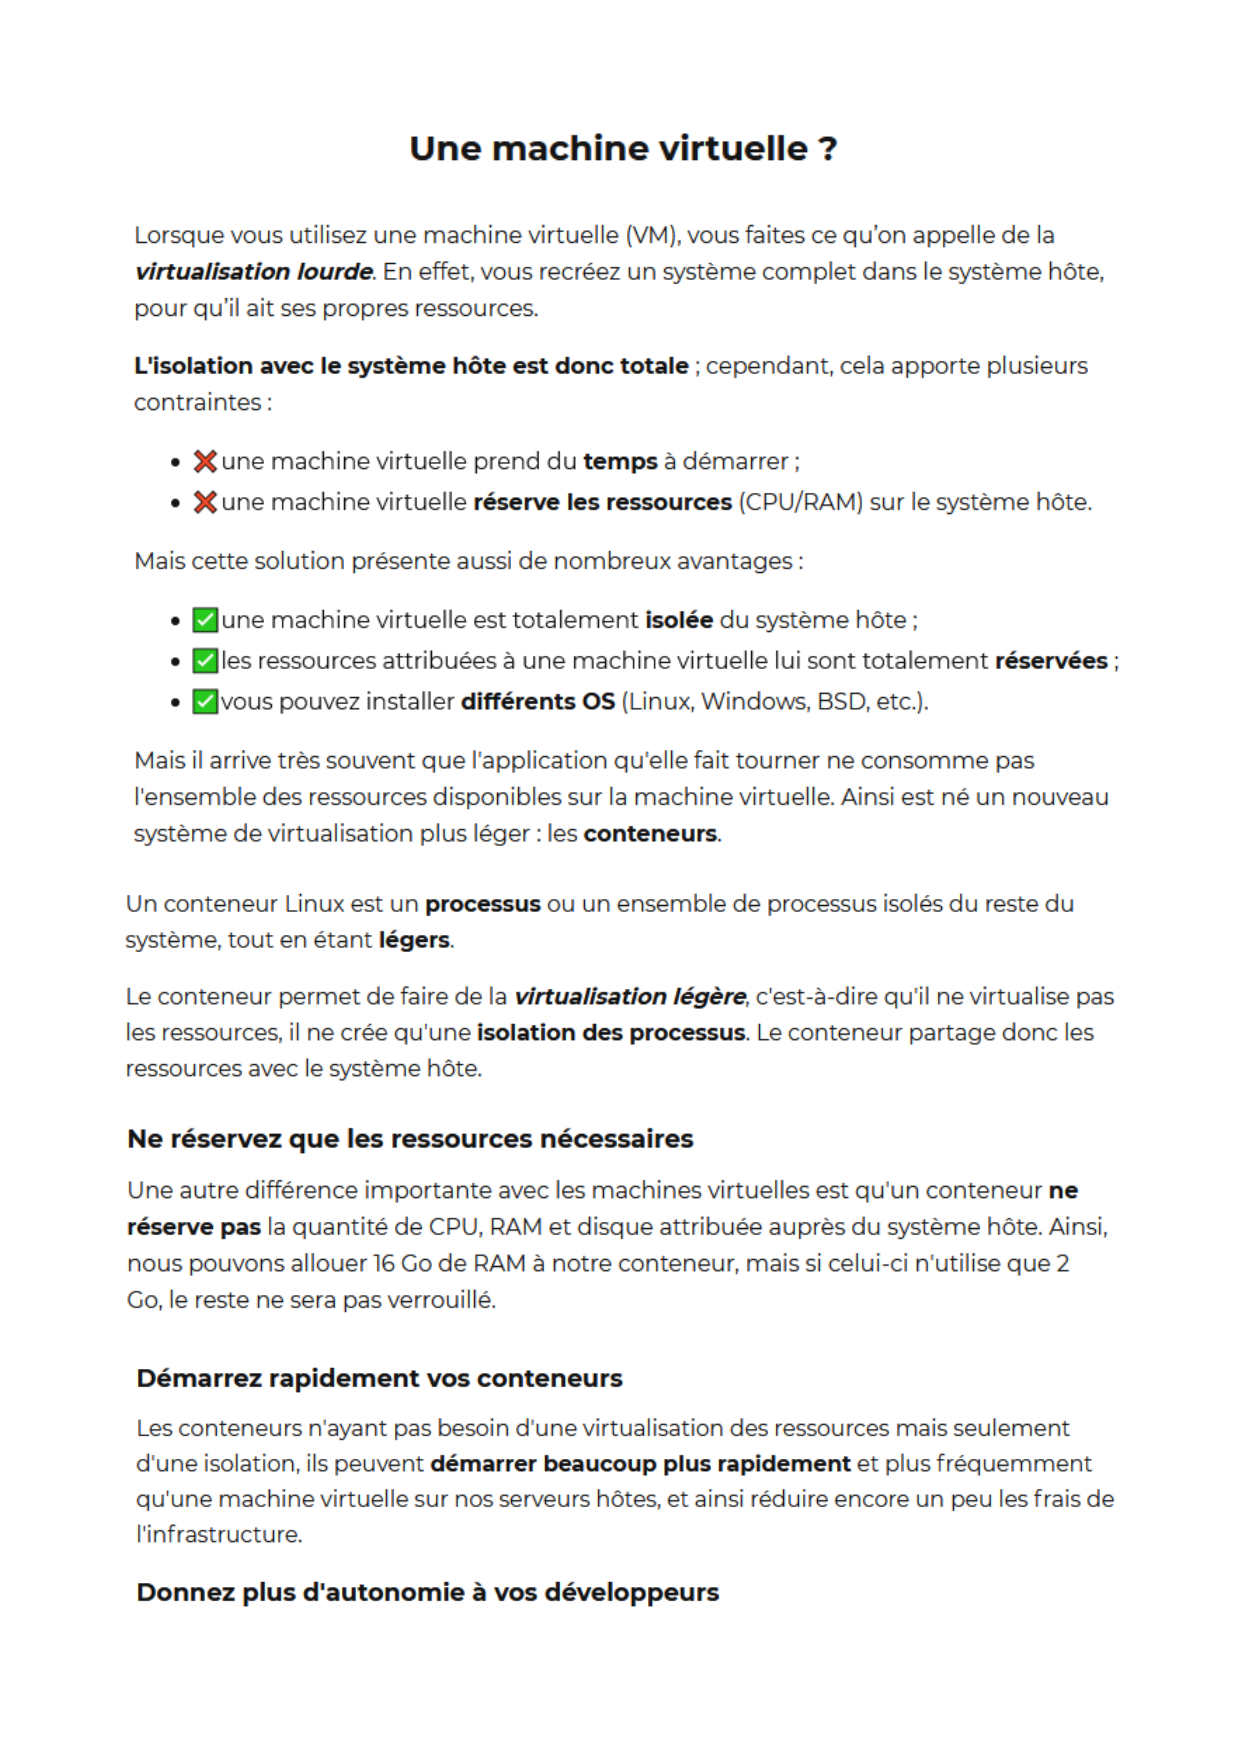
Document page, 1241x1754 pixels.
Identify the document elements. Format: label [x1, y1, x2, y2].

picture [399, 118, 842, 170]
picture [118, 204, 1123, 860]
picture [118, 1353, 1123, 1612]
picture [118, 887, 1123, 1089]
picture [118, 1117, 1123, 1325]
